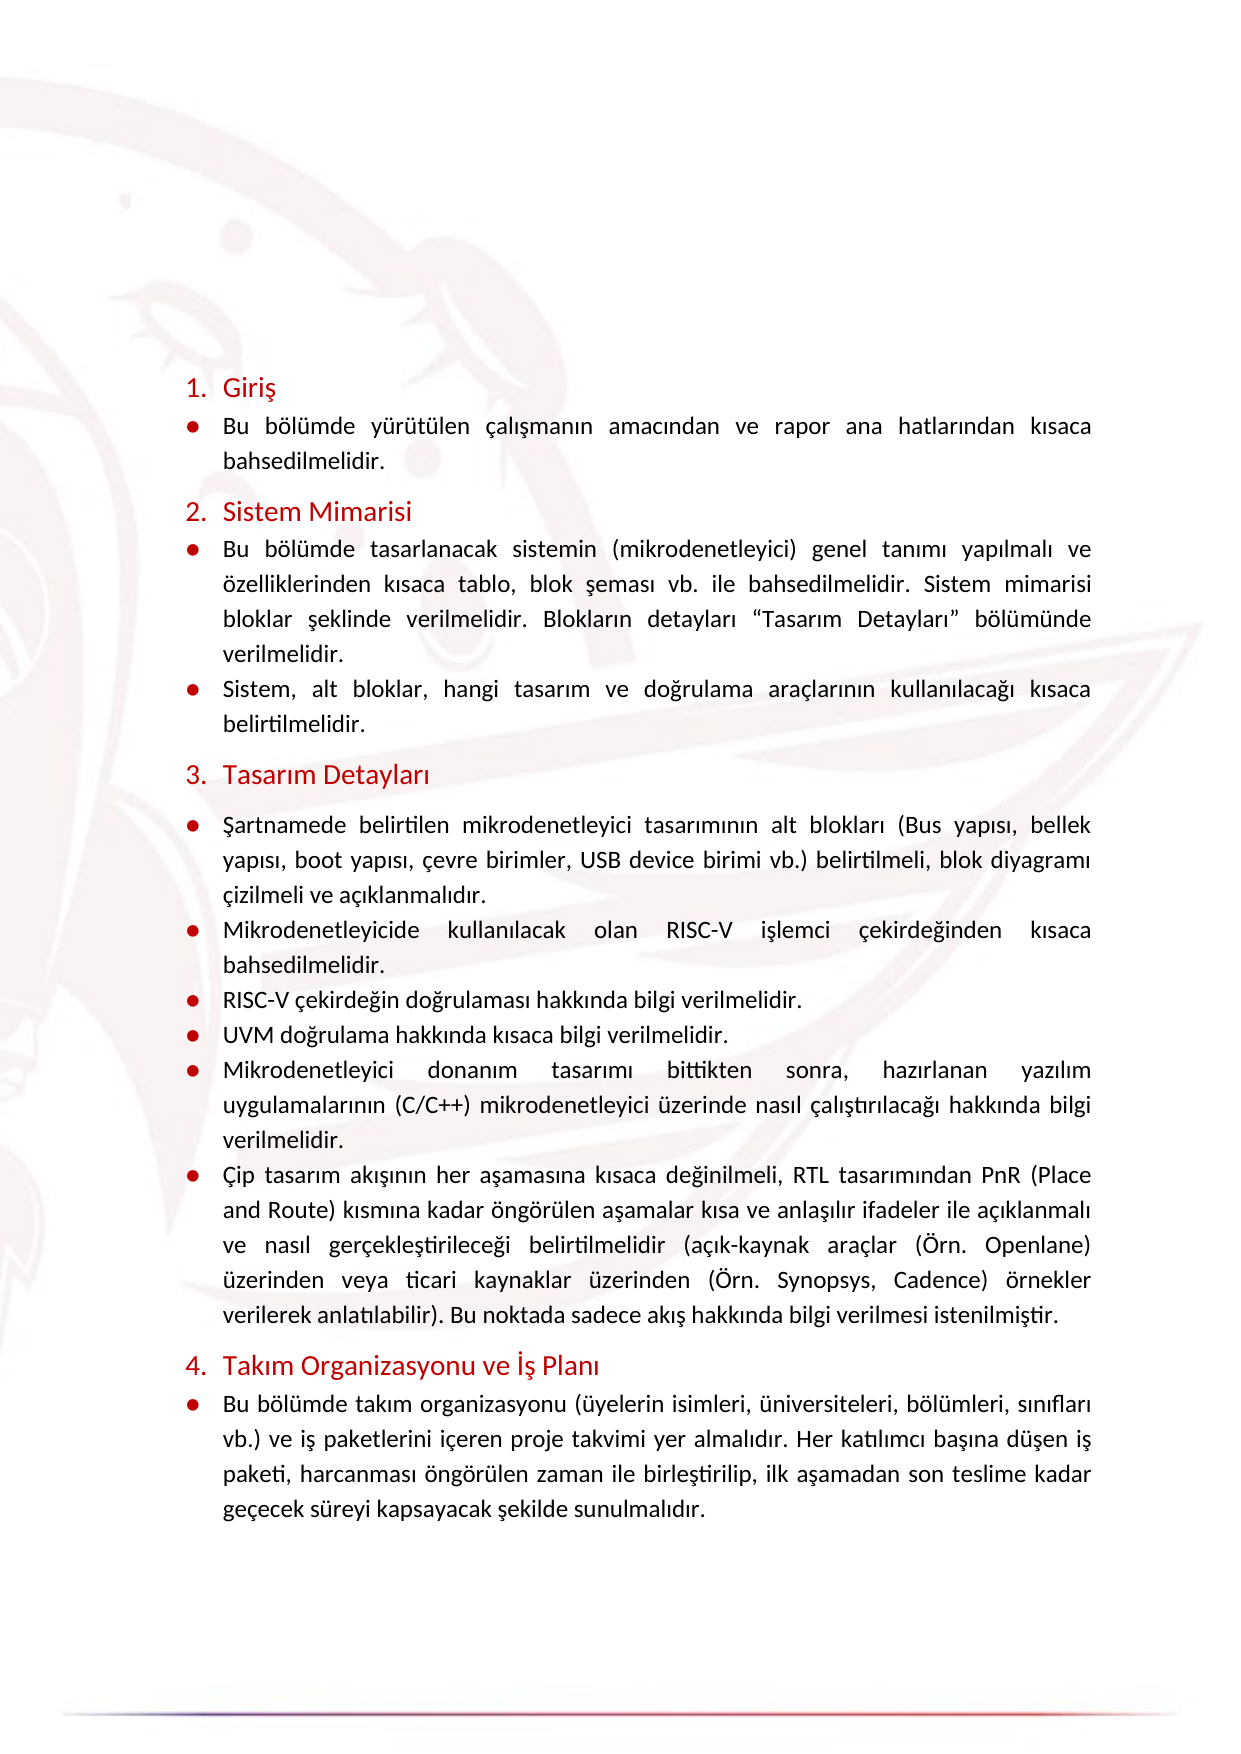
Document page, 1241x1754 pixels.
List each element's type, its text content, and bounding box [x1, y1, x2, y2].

subtitle Giriş [185, 369, 1093, 405]
list Sistem, alt bloklar, hangi tasarım ve doğrulama araçlarının kullanılacağı kısaca belirtilmelidir. [185, 673, 1093, 739]
subtitle Tasarım Detayları [185, 756, 1093, 792]
list Çip tasarım akışının her aşamasına kısaca değinilmeli, RTL tasarımından PnR (Place and Route) kısmına kadar öngörülen aşamalar kısa ve anlaşılır ifadeler ile açıklanmalı ve nasıl gerçekleştirileceği belirtilmelidir (açık-kaynak araçlar (Örn. Openlane) üzerinden veya ticari kaynaklar üzerinden (Örn. Synopsys, Cadence) örnekler verilerek anlatılabilir). Bu noktada sadece akış hakkında bilgi verilmesi istenilmiştir. [185, 1159, 1093, 1330]
subtitle Takım Organizasyonu ve İş Planı [185, 1347, 1093, 1383]
list Bu bölümde yürütülen çalışmanın amacından ve rapor ana hatlarından kısaca bahsedilmelidir. [185, 410, 1093, 476]
list Mikrodenetleyici donanım tasarımı bittikten sonra, hazırlanan yazılım uygulamalarının (C/C++) mikrodenetleyici üzerinde nasıl çalıştırılacağı hakkında bilgi verilmelidir. [185, 1054, 1093, 1155]
list Şartnamede belirtilen mikrodenetleyici tasarımının alt blokları (Bus yapısı, bellek yapısı, boot yapısı, çevre birimler, USB device birimi vb.) belirtilmeli, blok diyagramı çizilmeli ve açıklanmalıdır. [185, 809, 1093, 910]
list Bu bölümde takım organizasyonu (üyelerin isimleri, üniversiteleri, bölümleri, sınıfları vb.) ve iş paketlerini içeren proje takvimi yer almalıdır. Her katılımcı başına düşen iş paketi, harcanması öngörülen zaman ile birleştirilip, ilk aşamadan son teslime kadar geçecek süreyi kapsayacak şekilde sunulmalıdır. [185, 1388, 1093, 1523]
subtitle Sistem Mimarisi [185, 493, 1093, 528]
list Mikrodenetleyicide kullanılacak olan RISC-V işlemci çekirdeğinden kısaca bahsedilmelidir. [185, 914, 1093, 980]
list Bu bölümde tasarlanacak sistemin (mikrodenetleyici) genel tanımı yapılmalı ve özelliklerinden kısaca tablo, blok şeması vb. ile bahsedilmelidir. Sistem mimarisi bloklar şeklinde verilmelidir. Blokların detayları “Tasarım Detayları” bölümünde verilmelidir. [185, 533, 1093, 669]
picture [0, 0, 1241, 1754]
list RISC-V çekirdeğin doğrulaması hakkında bilgi verilmelidir. [185, 984, 1093, 1015]
list UVM doğrulama hakkında kısaca bilgi verilmelidir. [185, 1019, 1093, 1050]
